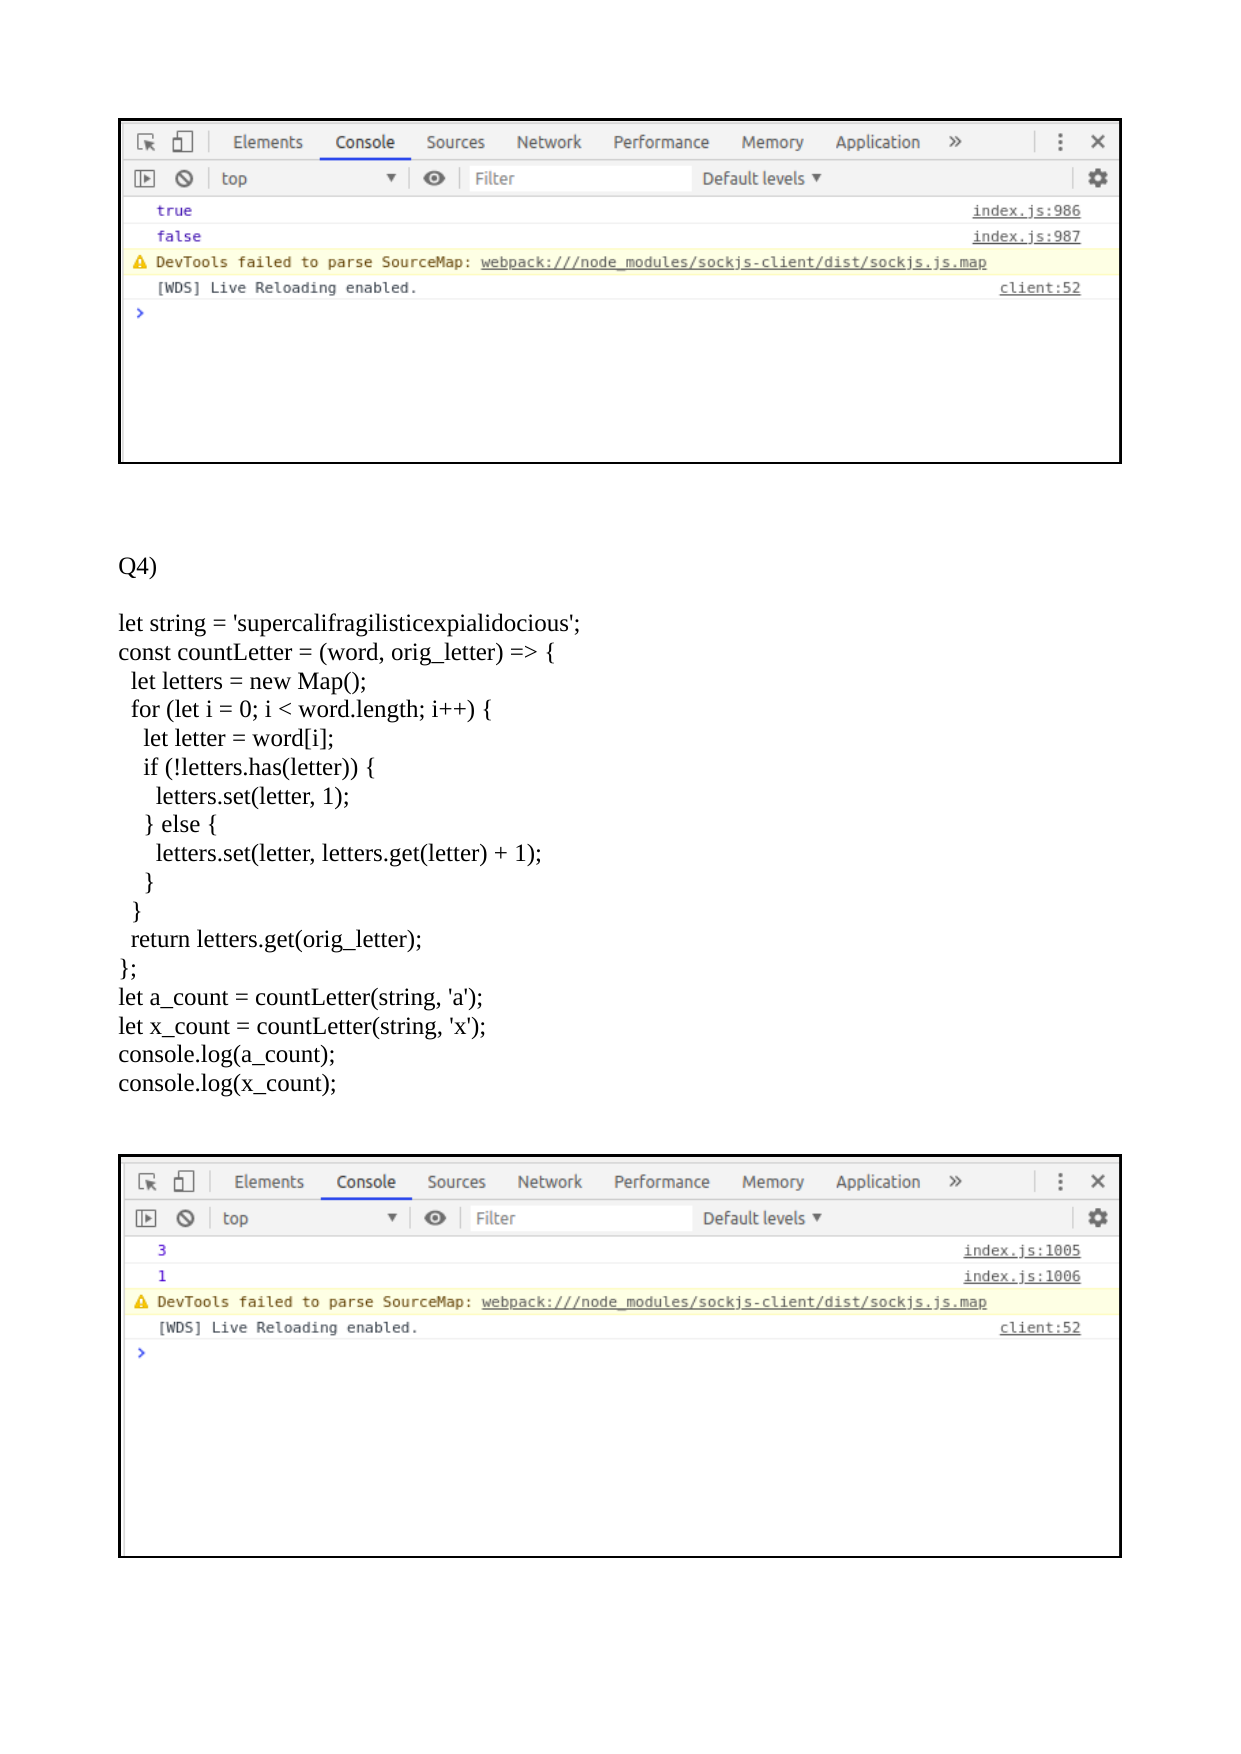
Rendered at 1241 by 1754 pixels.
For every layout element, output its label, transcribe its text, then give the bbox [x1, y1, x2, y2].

text return letters.get(orig_letter); [118, 924, 1122, 953]
text }; [118, 953, 1122, 982]
picture [121, 1157, 1120, 1556]
text let string = 'supercalifragilisticexpialidocious'; [118, 608, 1122, 637]
text for (let i = 0; i < word.length; i++) { [118, 694, 1122, 723]
picture [121, 121, 1120, 462]
text const countLetter = (word, orig_letter) => { [118, 637, 1122, 666]
text console.log(a_count); [118, 1039, 1122, 1068]
text let letter = word[i]; [118, 723, 1122, 752]
text letters.set(letter, letters.get(letter) + 1); [118, 838, 1122, 867]
text console.log(x_count); [118, 1068, 1122, 1097]
text let x_count = countLetter(string, 'x'); [118, 1011, 1122, 1039]
text } [118, 867, 1122, 896]
text Q4) [118, 551, 1122, 579]
text } [118, 896, 1122, 924]
text let letters = new Map(); [118, 666, 1122, 694]
text let a_count = countLetter(string, 'a'); [118, 982, 1122, 1011]
text } else { [118, 809, 1122, 838]
text if (!letters.has(letter)) { [118, 752, 1122, 781]
text letters.set(letter, 1); [118, 781, 1122, 809]
